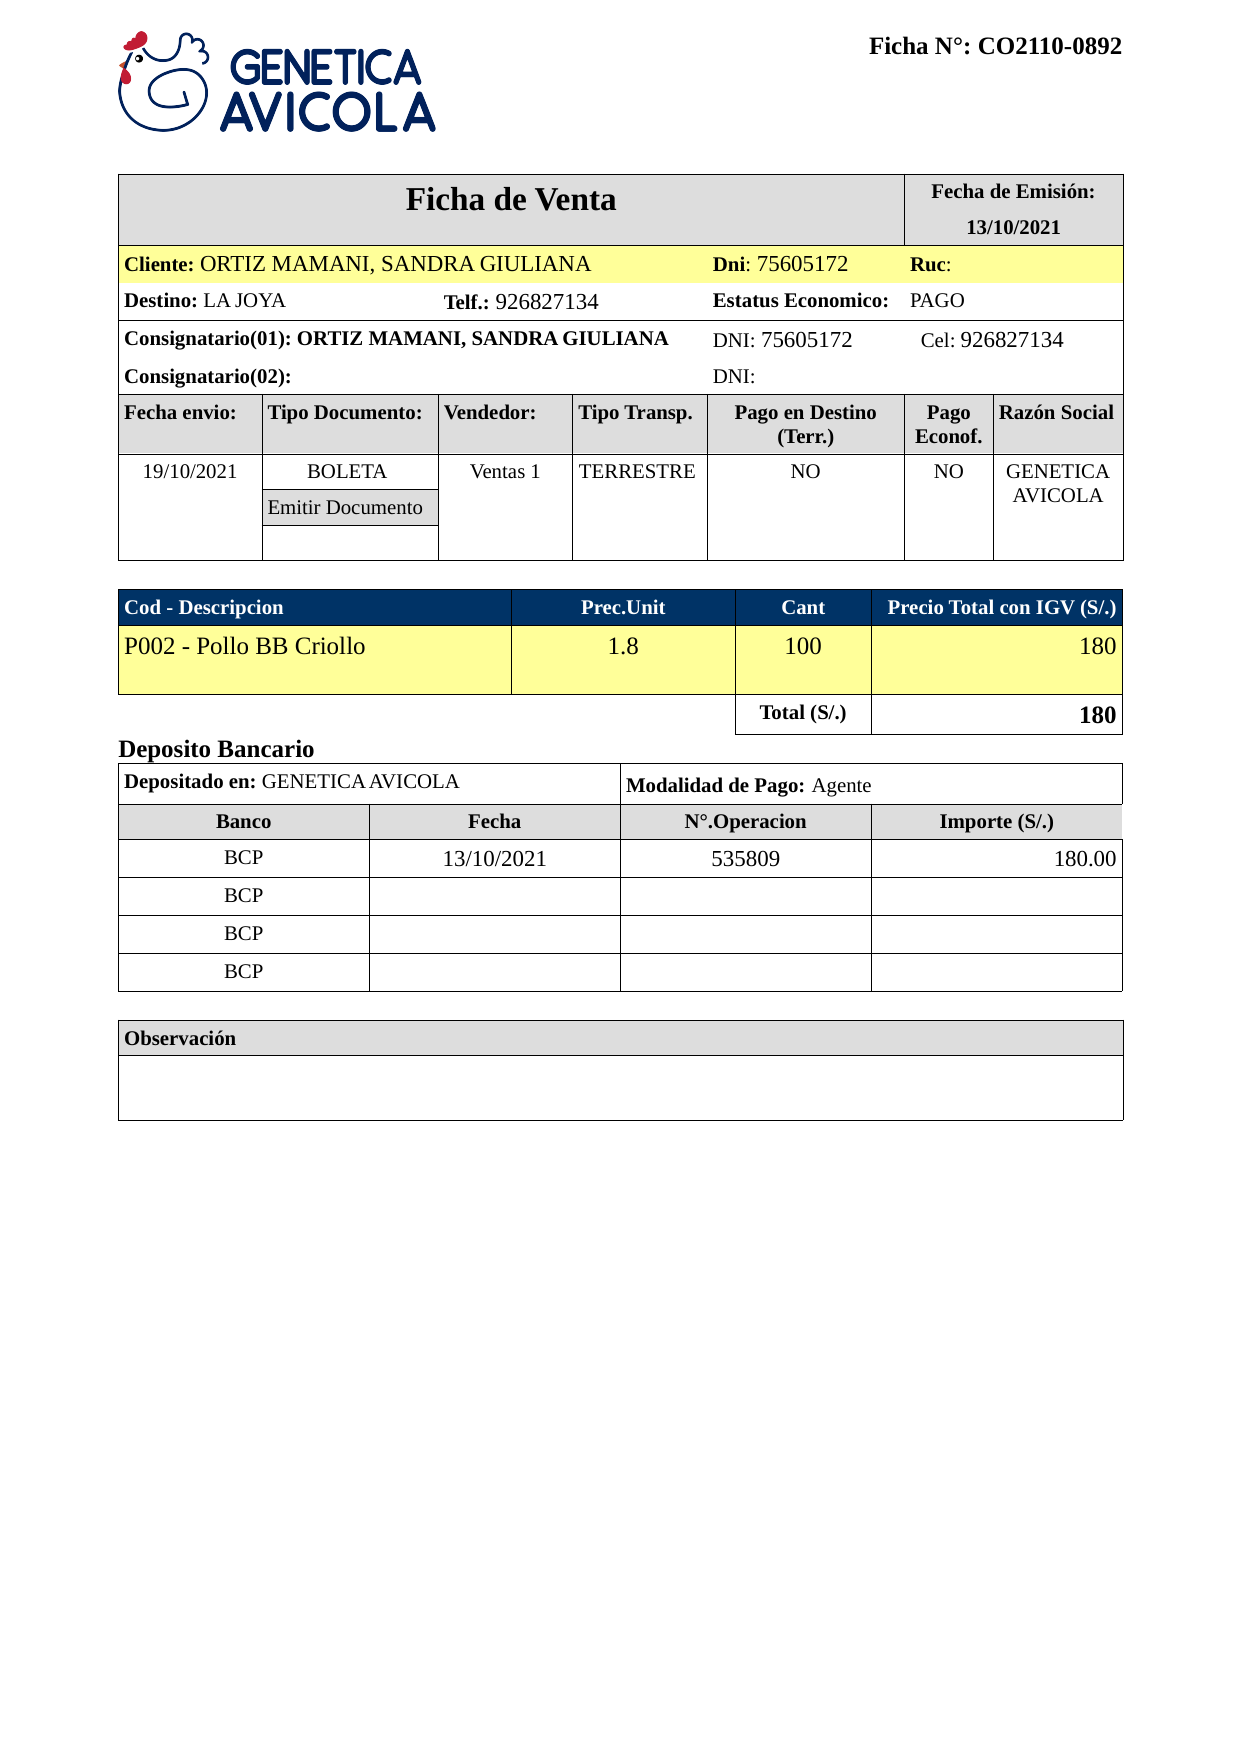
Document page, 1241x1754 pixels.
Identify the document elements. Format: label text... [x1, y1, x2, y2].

table_cell Tipo Documento: [263, 395, 438, 453]
table_cell Consignatario(01): ORTIZ MAMANI, SANDRA GIULIANA [119, 321, 707, 358]
table_cell Tipo Transp. [573, 395, 707, 453]
table_cell 13/10/2021 [905, 209, 1123, 245]
table_cell Total (S/.) [736, 695, 871, 734]
table_cell PAGO [904, 283, 1123, 320]
table_cell [119, 1056, 1123, 1119]
table_cell Vendedor: [439, 395, 572, 453]
table_cell BCP [119, 916, 369, 953]
table_cell Destino: LA JOYA [119, 283, 438, 320]
table_cell [511, 695, 735, 734]
table_header Fecha de Emisión: [905, 175, 1123, 209]
table_cell GENETICA AVICOLA [994, 455, 1123, 560]
table_cell DNI: [707, 358, 1123, 394]
table_cell Emitir Documento [263, 490, 438, 525]
table_cell [621, 916, 871, 953]
table_cell Pago Econof. [905, 395, 993, 453]
table_cell [872, 954, 1122, 991]
table_cell Razón Social [994, 395, 1123, 453]
table_cell 19/10/2021 [119, 455, 262, 560]
table_cell 100 [736, 626, 871, 694]
table_cell [872, 916, 1122, 953]
table_cell [370, 916, 620, 953]
table_cell Dni: 75605172 [707, 246, 904, 283]
table_cell NO [708, 455, 904, 560]
table_cell [370, 954, 620, 991]
table_cell 180.00 [872, 840, 1122, 877]
table_cell [872, 878, 1122, 915]
table_cell [621, 954, 871, 991]
table_cell Banco [119, 805, 369, 839]
table_header Cant [736, 590, 871, 625]
table_header Depositado en: GENETICA AVICOLA [119, 764, 620, 803]
table_header Cod - Descripcion [119, 590, 511, 625]
table_cell [118, 695, 511, 734]
table_cell Fecha envio: [119, 395, 262, 453]
table_cell Ventas 1 [439, 455, 572, 560]
table_cell P002 - Pollo BB Criollo [119, 626, 511, 694]
table_cell BCP [119, 878, 369, 915]
table_cell 13/10/2021 [370, 840, 620, 877]
table_cell Fecha [370, 805, 620, 839]
table_cell [370, 878, 620, 915]
table_cell N°.Operacion [621, 805, 871, 839]
table_cell Consignatario(02): [119, 358, 707, 394]
table_cell 535809 [621, 840, 871, 877]
table_cell TERRESTRE [573, 455, 707, 560]
table_cell BOLETA [263, 455, 438, 489]
table_cell BCP [119, 840, 369, 877]
table_cell 180 [872, 626, 1122, 694]
table_cell [621, 878, 871, 915]
table_header Observación [119, 1021, 1123, 1055]
table_cell Telf.: 926827134 [438, 283, 707, 320]
table_cell [263, 526, 438, 560]
table_cell Cliente: ORTIZ MAMANI, SANDRA GIULIANA [119, 246, 707, 283]
table_header Ficha de Venta [119, 175, 904, 245]
table_cell 180 [872, 695, 1122, 734]
table_cell Estatus Economico: [707, 283, 904, 320]
table_header Modalidad de Pago: Agente [621, 764, 1122, 803]
text Deposito Bancario [118, 734, 1122, 763]
table_cell Pago en Destino (Terr.) [708, 395, 904, 453]
table_header Precio Total con IGV (S/.) [872, 590, 1122, 625]
table_cell NO [905, 455, 993, 560]
picture [118, 31, 436, 132]
table_cell 1.8 [512, 626, 735, 694]
table_cell Importe (S/.) [872, 805, 1122, 839]
table_cell Ruc: [904, 246, 1123, 283]
table_cell BCP [119, 954, 369, 991]
table_cell Cel: 926827134 [915, 321, 1123, 358]
table_cell DNI: 75605172 [707, 321, 915, 358]
table_header Prec.Unit [512, 590, 735, 625]
